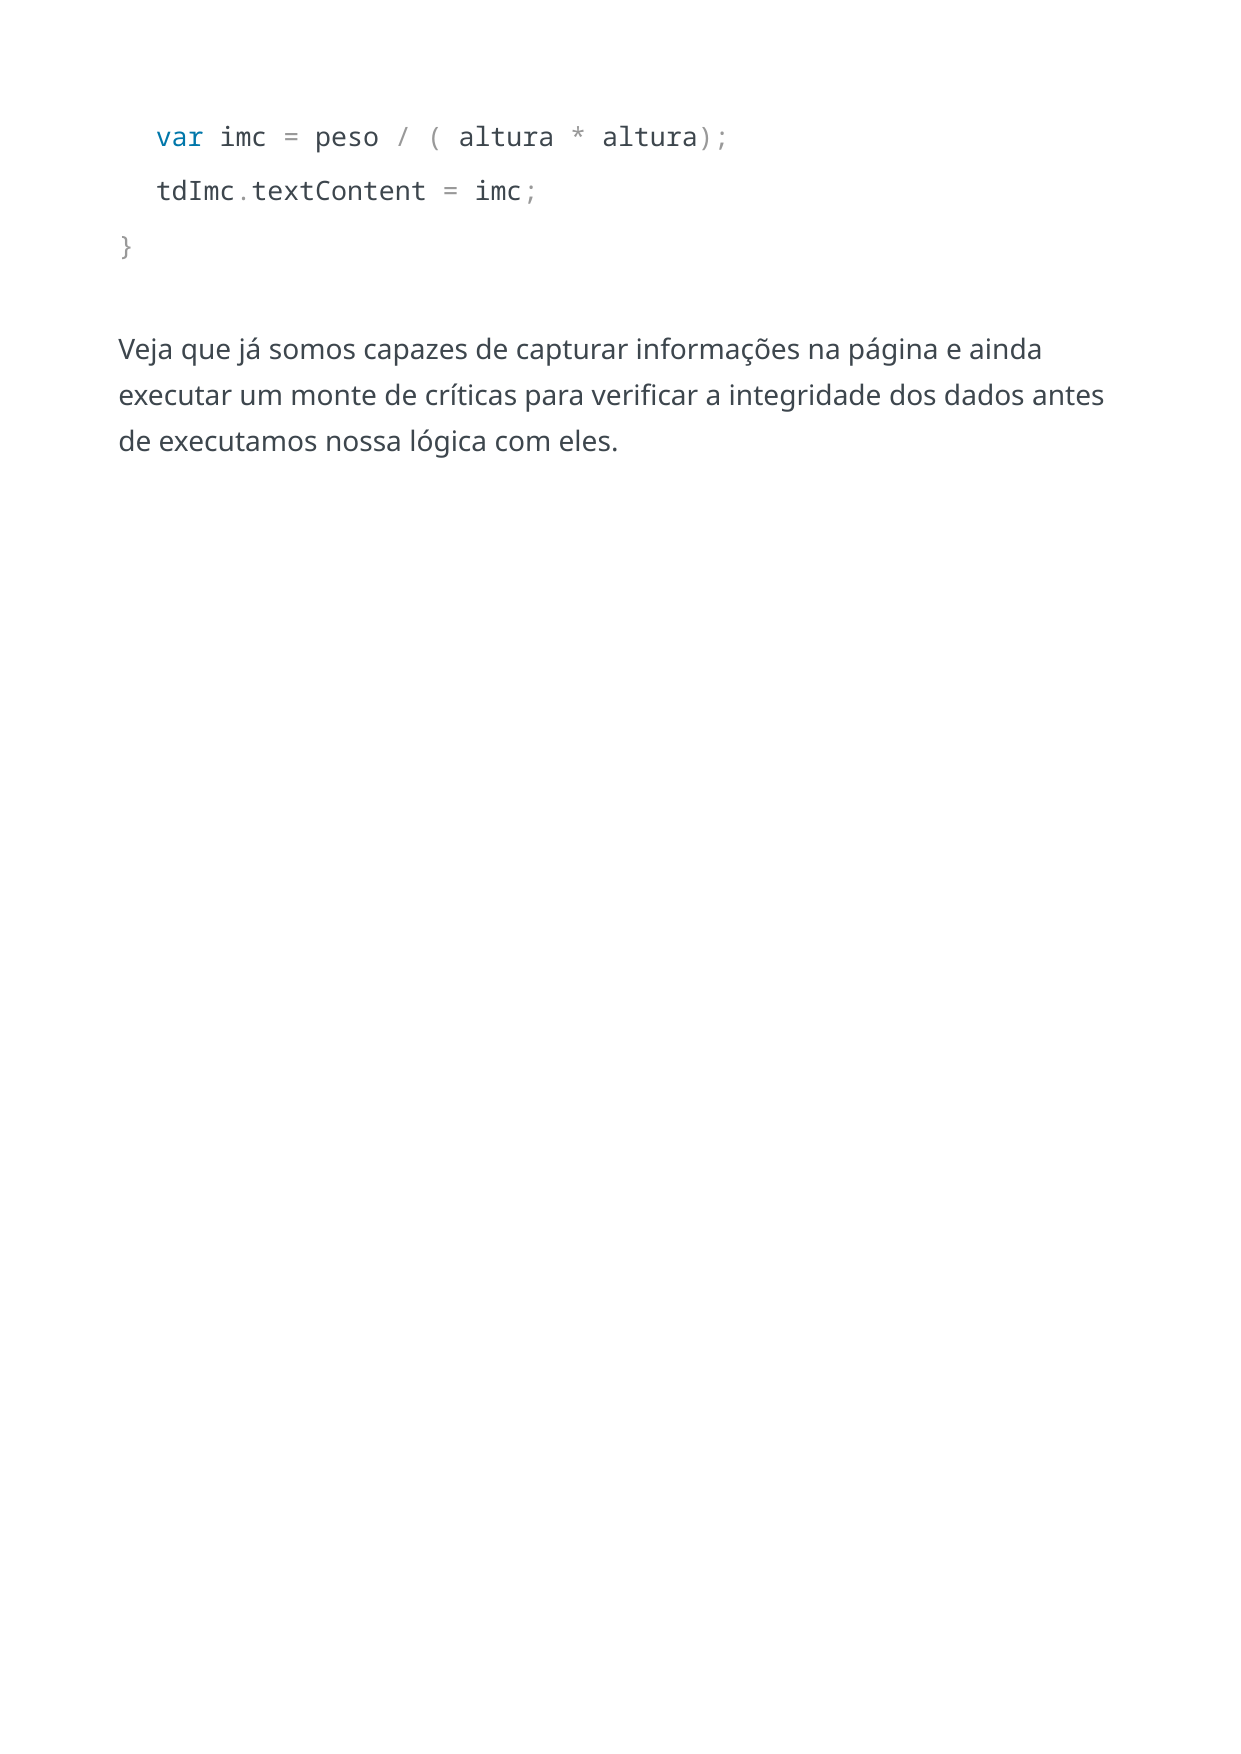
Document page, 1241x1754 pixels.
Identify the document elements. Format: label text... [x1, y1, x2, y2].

text var imc = peso / ( altura * altura); [118, 118, 1122, 154]
text tdImc.textContent = imc; [118, 172, 1122, 208]
text Veja que já somos capazes de capturar informações na página e ainda executar um monte de críticas para verificar a integridade dos dados antes de executamos nossa lógica com eles. [118, 330, 1122, 460]
text } [118, 226, 1122, 263]
